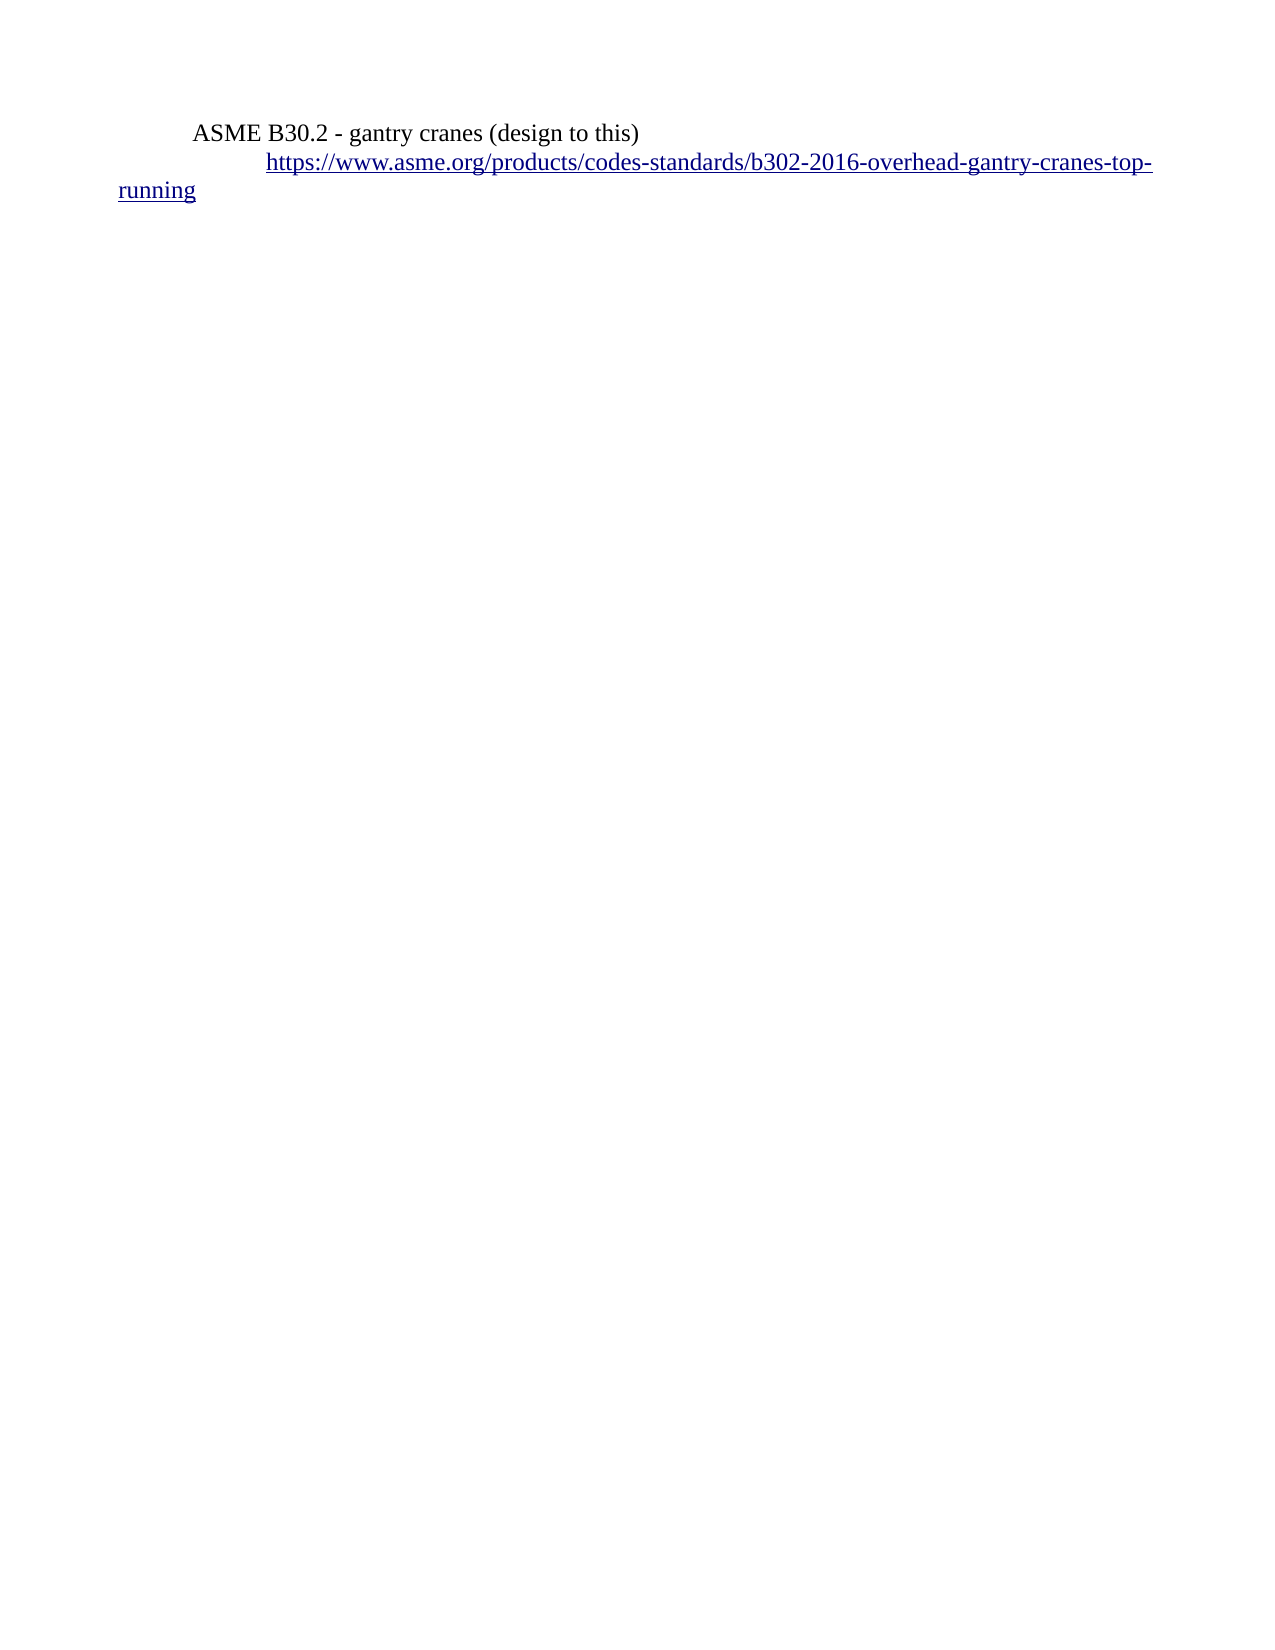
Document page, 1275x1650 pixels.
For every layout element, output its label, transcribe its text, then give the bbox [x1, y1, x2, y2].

text ASME B30.2 - gantry cranes (design to this) [118, 118, 1157, 147]
text https://www.asme.org/products/codes-standards/b302-2016-overhead-gantry-cranes-top-running [118, 147, 1157, 204]
